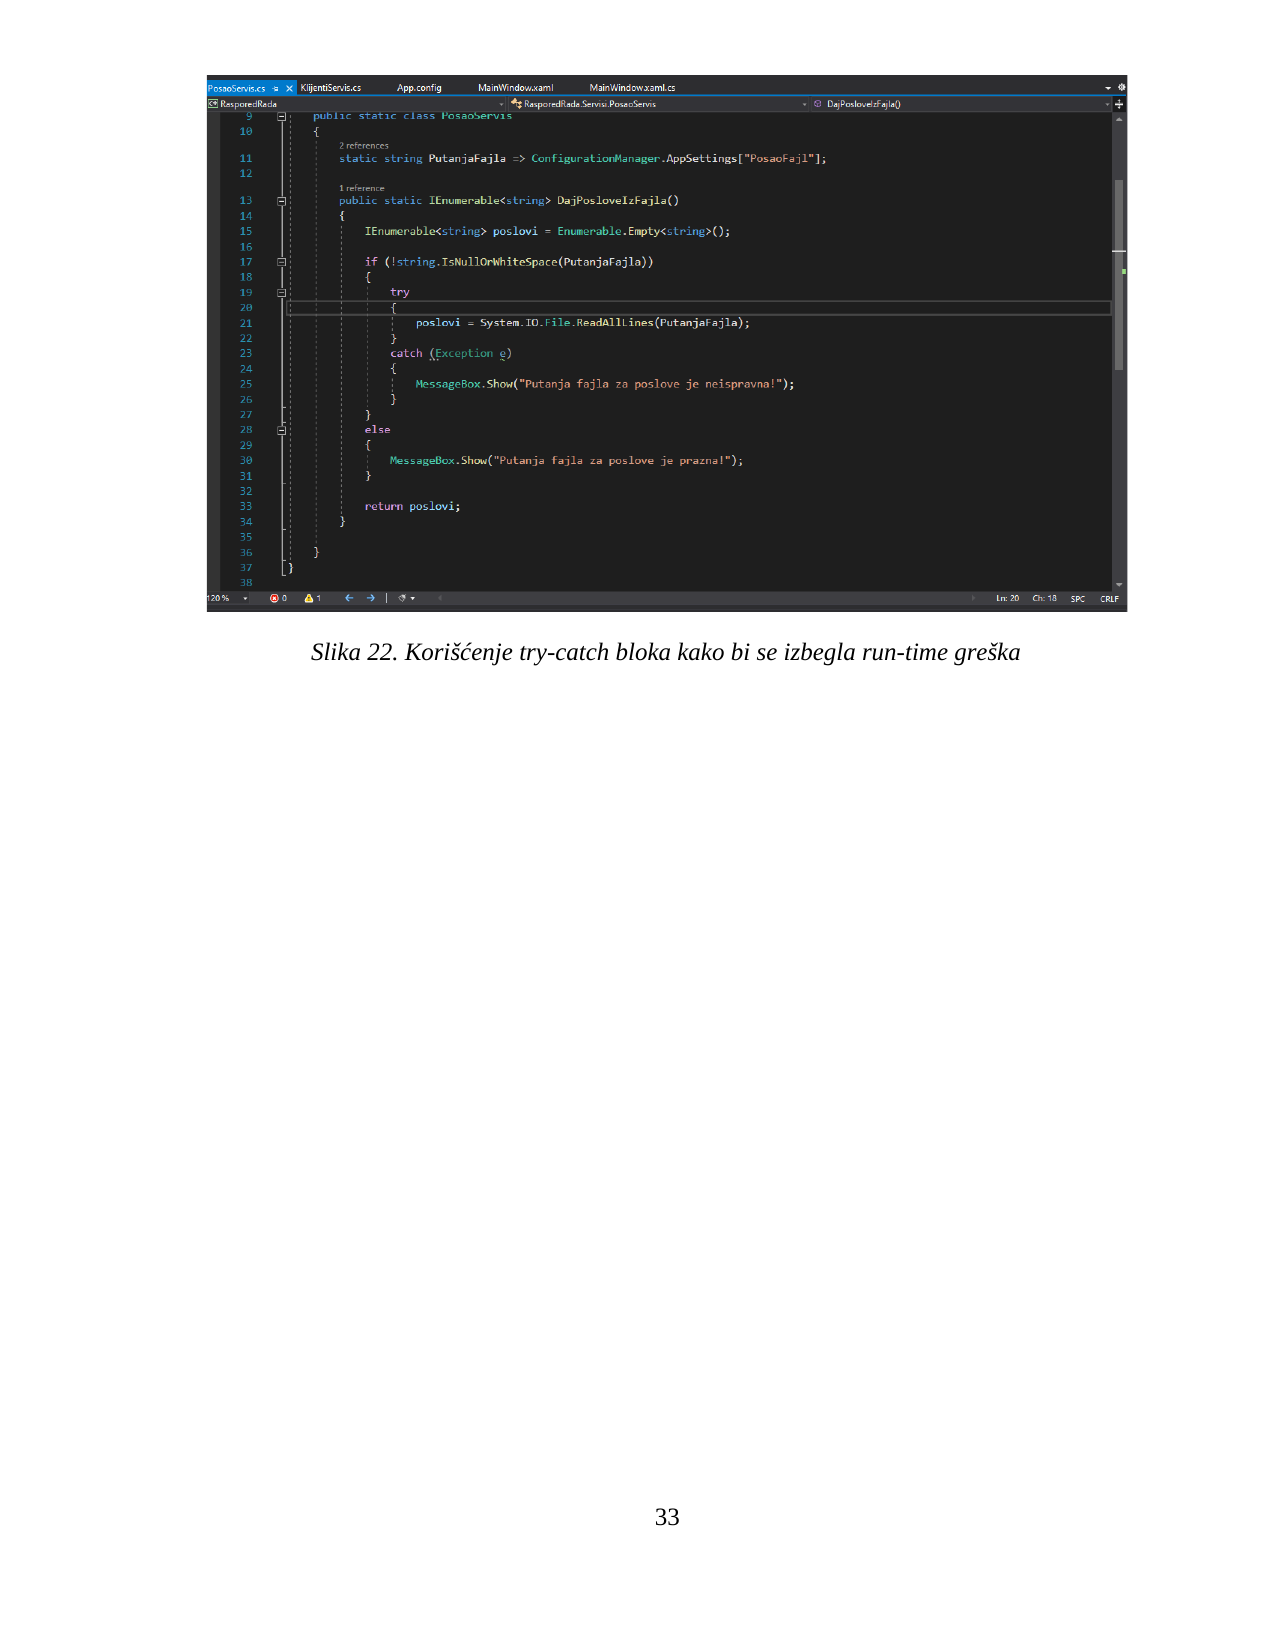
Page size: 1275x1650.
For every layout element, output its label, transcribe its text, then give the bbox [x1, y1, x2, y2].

text Slika 22. Korišćenje try-catch bloka kako bi se izbegla run-time greška [207, 637, 1127, 666]
